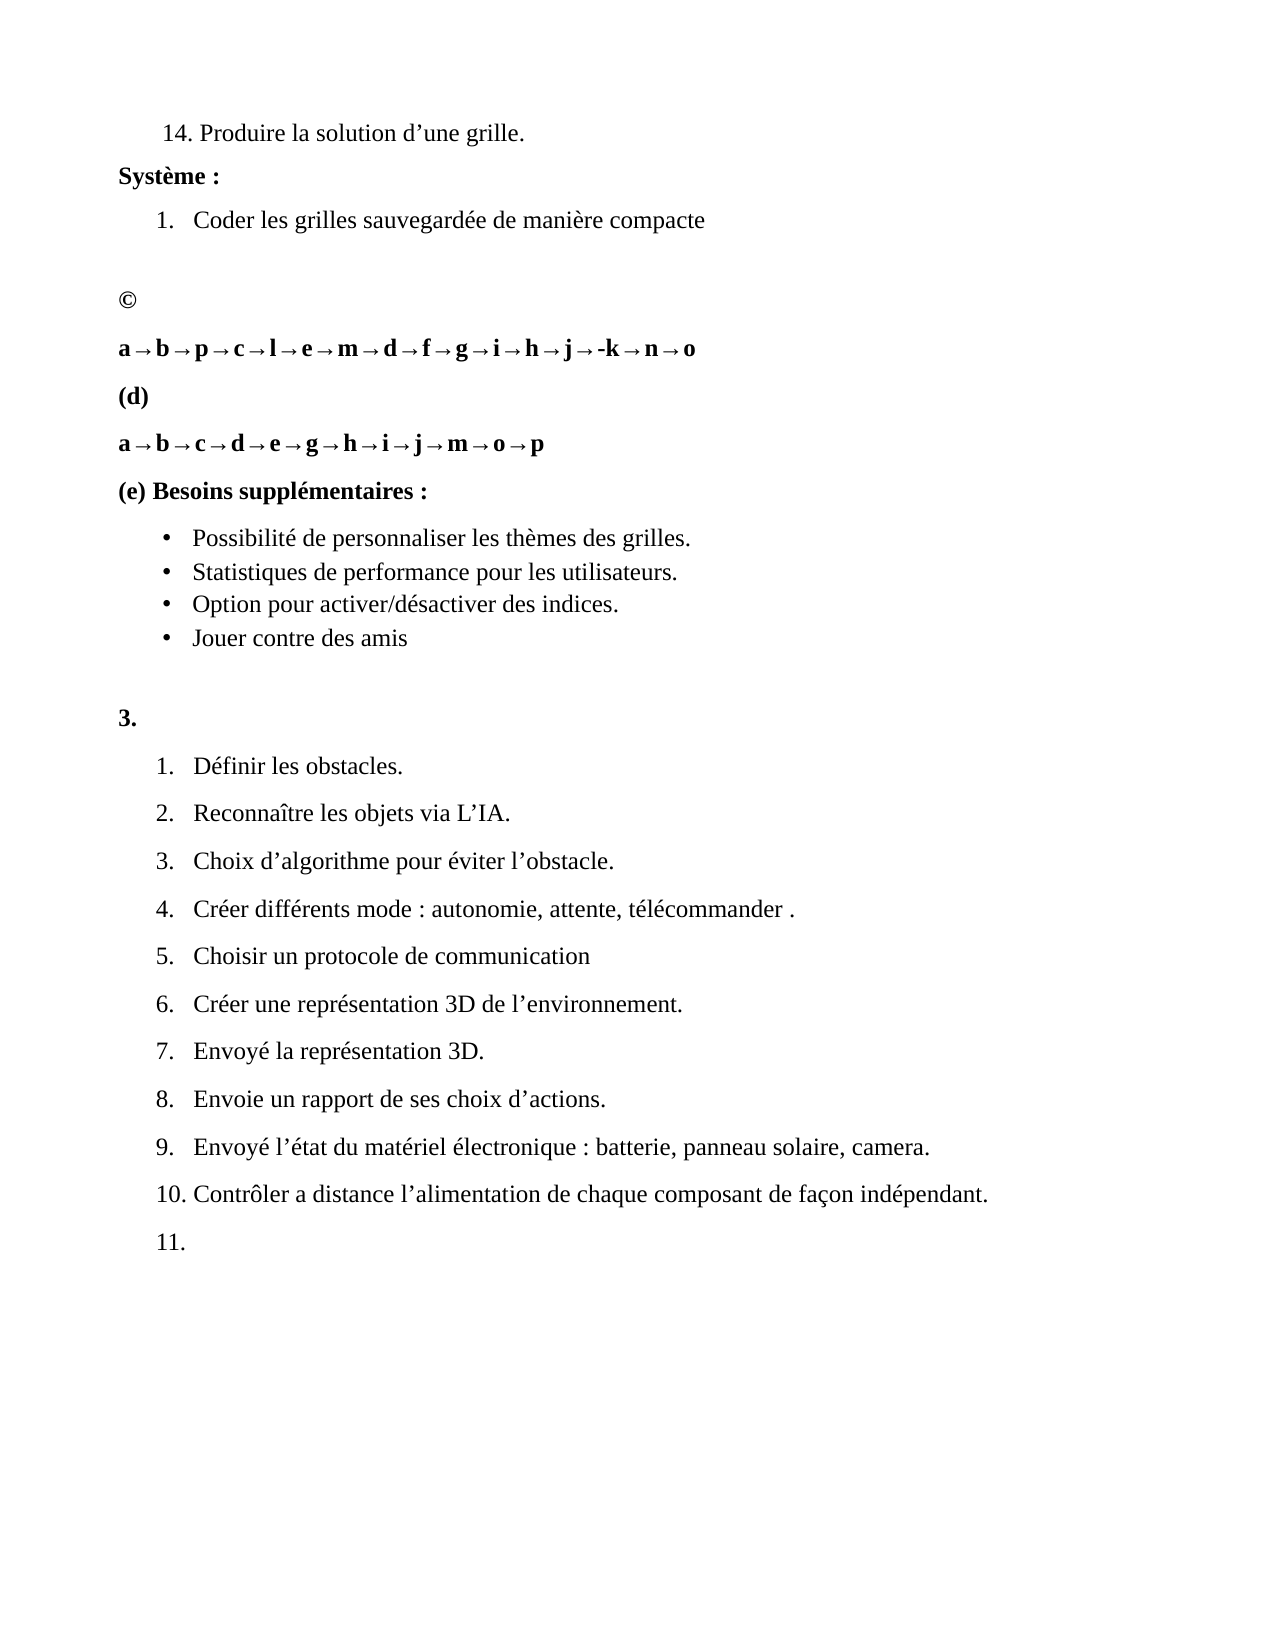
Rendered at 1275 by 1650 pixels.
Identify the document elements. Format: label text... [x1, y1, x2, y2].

list Jouer contre des amis [162, 623, 1157, 651]
list Envoie un rapport de ses choix d’actions. [156, 1084, 1157, 1113]
text a→b→c→d→e→g→h→i→j→m→o→p [118, 428, 1157, 457]
text © [118, 286, 1157, 314]
list Choix d’algorithme pour éviter l’obstacle. [156, 846, 1157, 875]
list Statistiques de performance pour les utilisateurs. [162, 557, 1157, 585]
text 3. [118, 703, 1157, 732]
list Contrôler a distance l’alimentation de chaque composant de façon indépendant. [156, 1179, 1157, 1208]
list Envoyé l’état du matériel électronique : batterie, panneau solaire, camera. [156, 1132, 1157, 1160]
text a→b→p→c→l→e→m→d→f→g→i→h→j→-k→n→o [118, 333, 1157, 362]
list Reconnaître les objets via L’IA. [156, 798, 1157, 827]
text (d) [118, 381, 1157, 409]
text (e) Besoins supplémentaires : [118, 476, 1157, 505]
list Créer différents mode : autonomie, attente, télécommander . [156, 894, 1157, 922]
list Produire la solution d’une grille. [162, 118, 1157, 147]
text Système : [118, 161, 1157, 190]
list Définir les obstacles. [156, 751, 1157, 779]
list Envoyé la représentation 3D. [156, 1036, 1157, 1065]
list Choisir un protocole de communication [156, 941, 1157, 970]
list Possibilité de personnaliser les thèmes des grilles. [162, 523, 1157, 552]
list Coder les grilles sauvegardée de manière compacte [156, 205, 1157, 233]
list Créer une représentation 3D de l’environnement. [156, 989, 1157, 1018]
list Option pour activer/désactiver des indices. [162, 589, 1157, 618]
